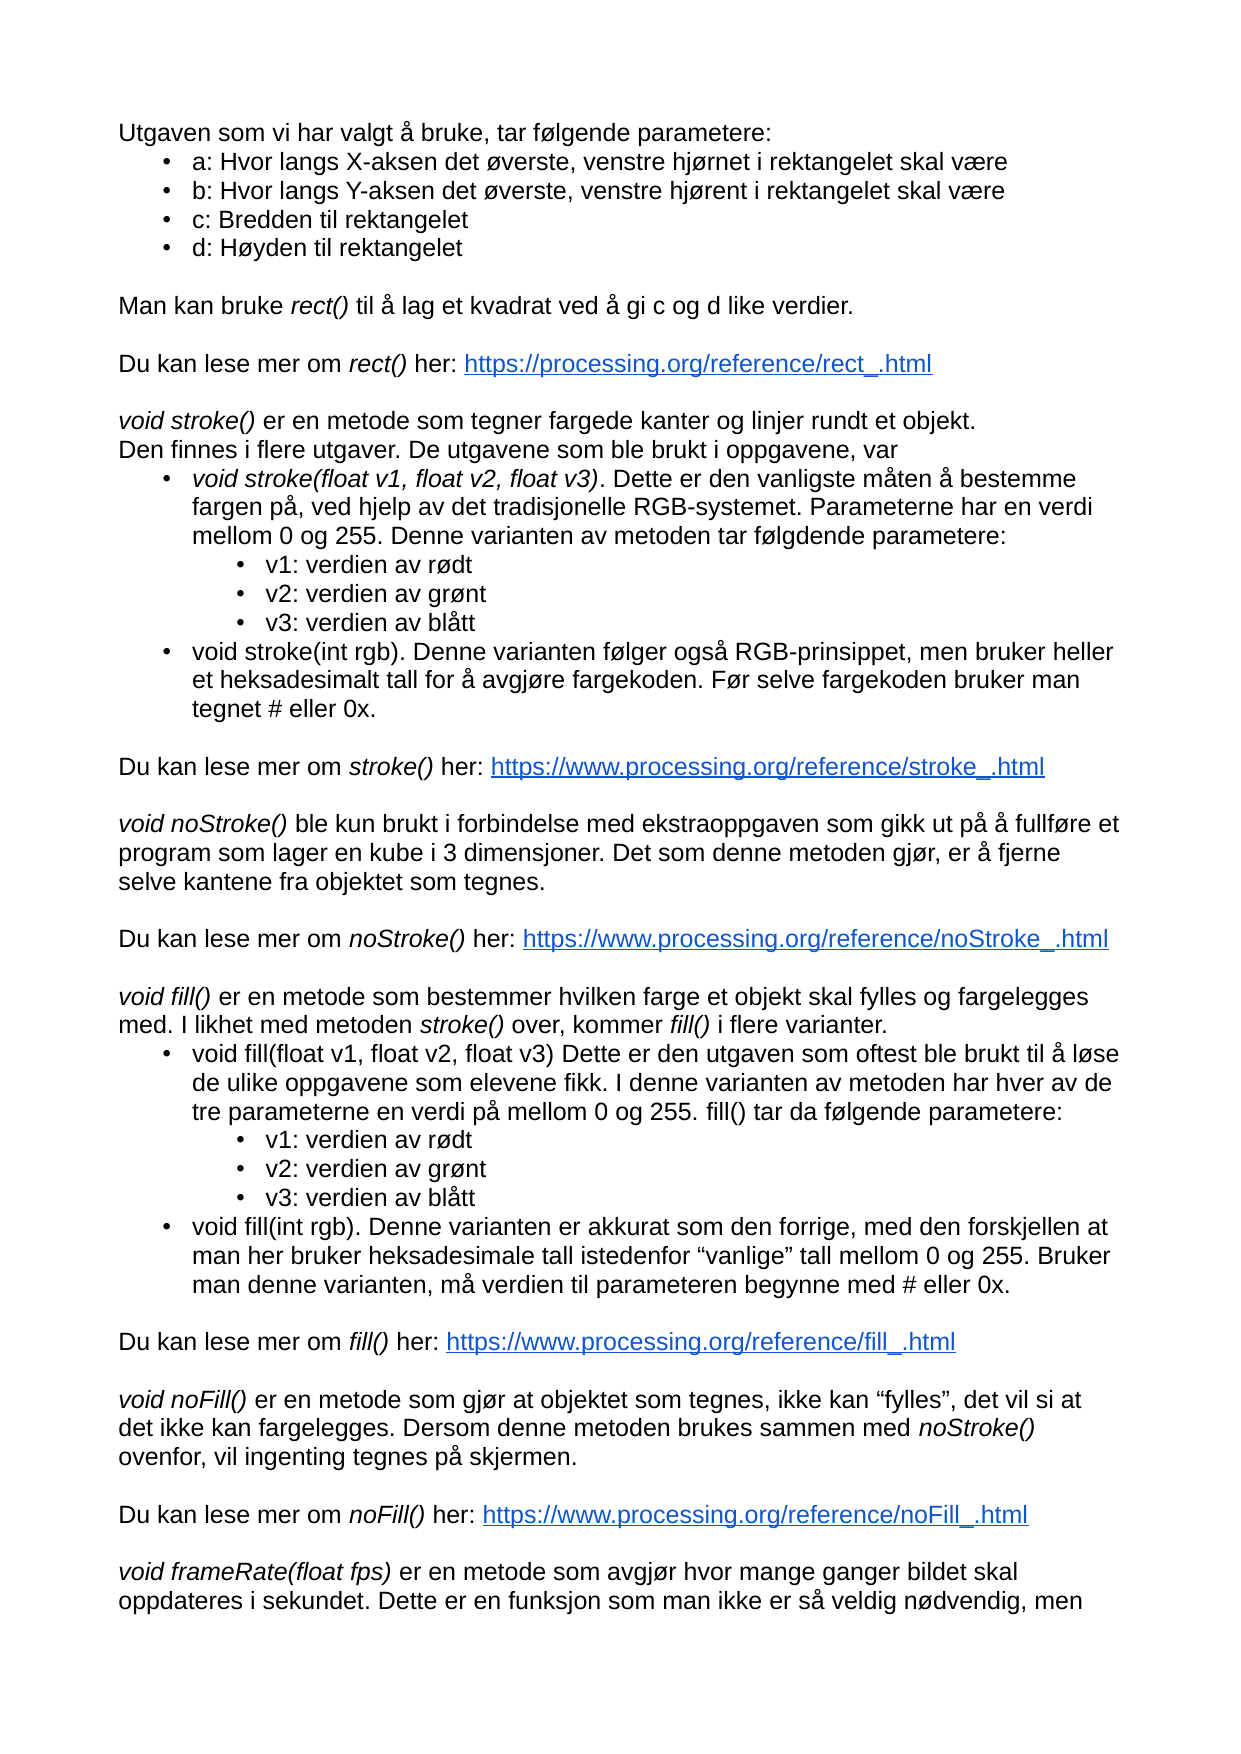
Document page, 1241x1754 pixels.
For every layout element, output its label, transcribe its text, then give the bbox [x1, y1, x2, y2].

list v1: verdien av rødt [236, 1125, 1122, 1154]
text Den finnes i flere utgaver. De utgavene som ble brukt i oppgavene, var [118, 435, 1122, 463]
list v2: verdien av grønt [236, 579, 1122, 608]
list void stroke(float v1, float v2, float v3). Dette er den vanligste måten å bestemme fargen på, ved hjelp av det tradisjonelle RGB-systemet. Parameterne har en verdi mellom 0 og 255. Denne varianten av metoden tar følgdende parametere: [162, 463, 1122, 550]
list b: Hvor langs Y-aksen det øverste, venstre hjørent i rektangelet skal være [162, 176, 1122, 204]
list d: Høyden til rektangelet [162, 233, 1122, 262]
text Du kan lese mer om rect() her: https://processing.org/reference/rect_.html [118, 348, 1122, 377]
text Du kan lese mer om stroke() her: https://www.processing.org/reference/stroke_.html [118, 752, 1122, 780]
text void frameRate(float fps) er en metode som avgjør hvor mange ganger bildet skal oppdateres i sekundet. Dette er en funksjon som man ikke er så veldig nødvendig, men [118, 1557, 1122, 1614]
list v3: verdien av blått [236, 608, 1122, 636]
text Du kan lese mer om noStroke() her: https://www.processing.org/reference/noStroke_.html [118, 924, 1122, 953]
text void noStroke() ble kun brukt i forbindelse med ekstraoppgaven som gikk ut på å fullføre et program som lager en kube i 3 dimensjoner. Det som denne metoden gjør, er å fjerne selve kantene fra objektet som tegnes. [118, 809, 1122, 895]
list v3: verdien av blått [236, 1183, 1122, 1212]
text void noFill() er en metode som gjør at objektet som tegnes, ikke kan “fylles”, det vil si at det ikke kan fargelegges. Dersom denne metoden brukes sammen med noStroke() ovenfor, vil ingenting tegnes på skjermen. [118, 1384, 1122, 1471]
text Utgaven som vi har valgt å bruke, tar følgende parametere: [118, 118, 1122, 147]
list v2: verdien av grønt [236, 1154, 1122, 1183]
text Man kan bruke rect() til å lag et kvadrat ved å gi c og d like verdier. [118, 291, 1122, 320]
list void fill(int rgb). Denne varianten er akkurat som den forrige, med den forskjellen at man her bruker heksadesimale tall istedenfor “vanlige” tall mellom 0 og 255. Bruker man denne varianten, må verdien til parameteren begynne med # eller 0x. [162, 1212, 1122, 1298]
text void stroke() er en metode som tegner fargede kanter og linjer rundt et objekt. [118, 406, 1122, 435]
text Du kan lese mer om noFill() her: https://www.processing.org/reference/noFill_.html [118, 1499, 1122, 1528]
text void fill() er en metode som bestemmer hvilken farge et objekt skal fylles og fargelegges med. I likhet med metoden stroke() over, kommer fill() i flere varianter. [118, 982, 1122, 1039]
list void fill(float v1, float v2, float v3) Dette er den utgaven som oftest ble brukt til å løse de ulike oppgavene som elevene fikk. I denne varianten av metoden har hver av de tre parameterne en verdi på mellom 0 og 255. fill() tar da følgende parametere: [162, 1039, 1122, 1125]
text Du kan lese mer om fill() her: https://www.processing.org/reference/fill_.html [118, 1327, 1122, 1356]
list a: Hvor langs X-aksen det øverste, venstre hjørnet i rektangelet skal være [162, 147, 1122, 176]
list void stroke(int rgb). Denne varianten følger også RGB-prinsippet, men bruker heller et heksadesimalt tall for å avgjøre fargekoden. Før selve fargekoden bruker man tegnet # eller 0x. [162, 636, 1122, 723]
list v1: verdien av rødt [236, 550, 1122, 579]
list c: Bredden til rektangelet [162, 204, 1122, 233]
